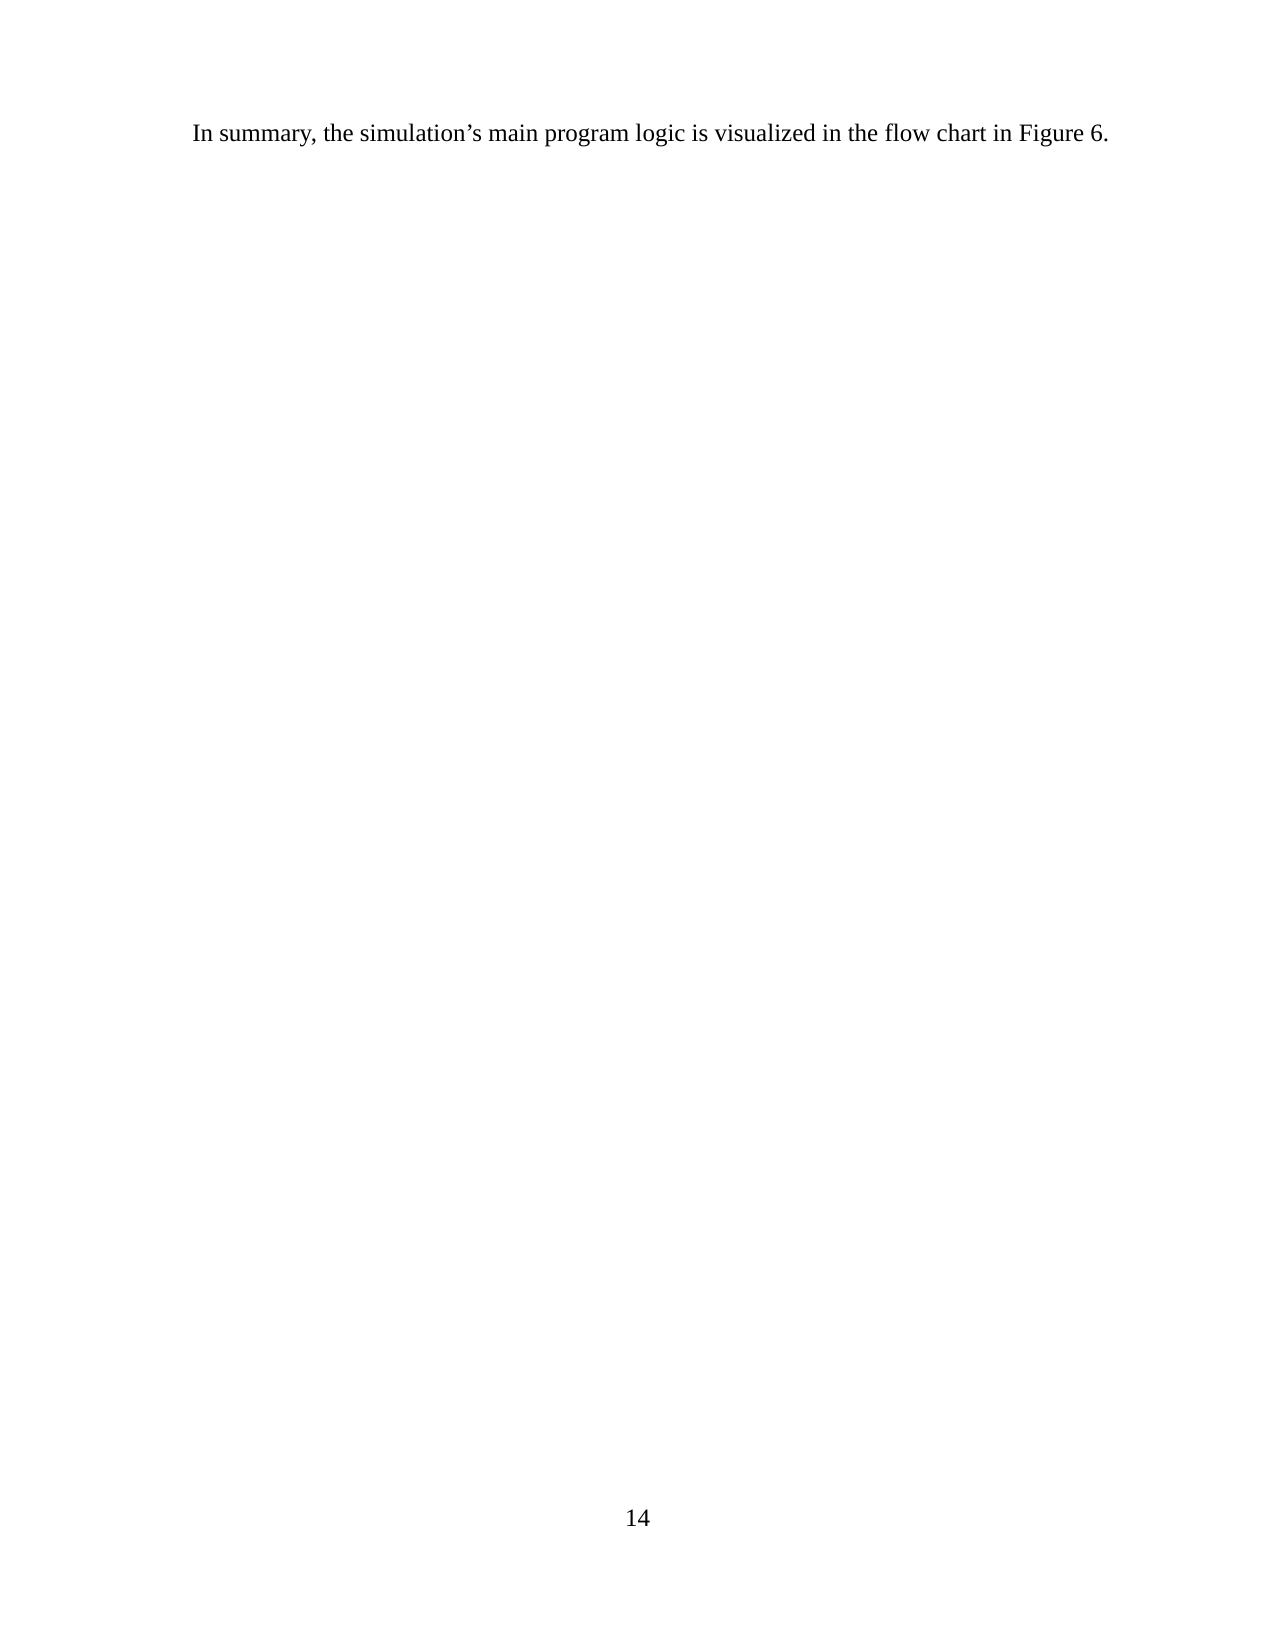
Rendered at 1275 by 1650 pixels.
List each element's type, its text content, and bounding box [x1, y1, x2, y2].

text In summary, the simulation’s main program logic is visualized in the flow chart in Figure 6. [118, 118, 1157, 147]
